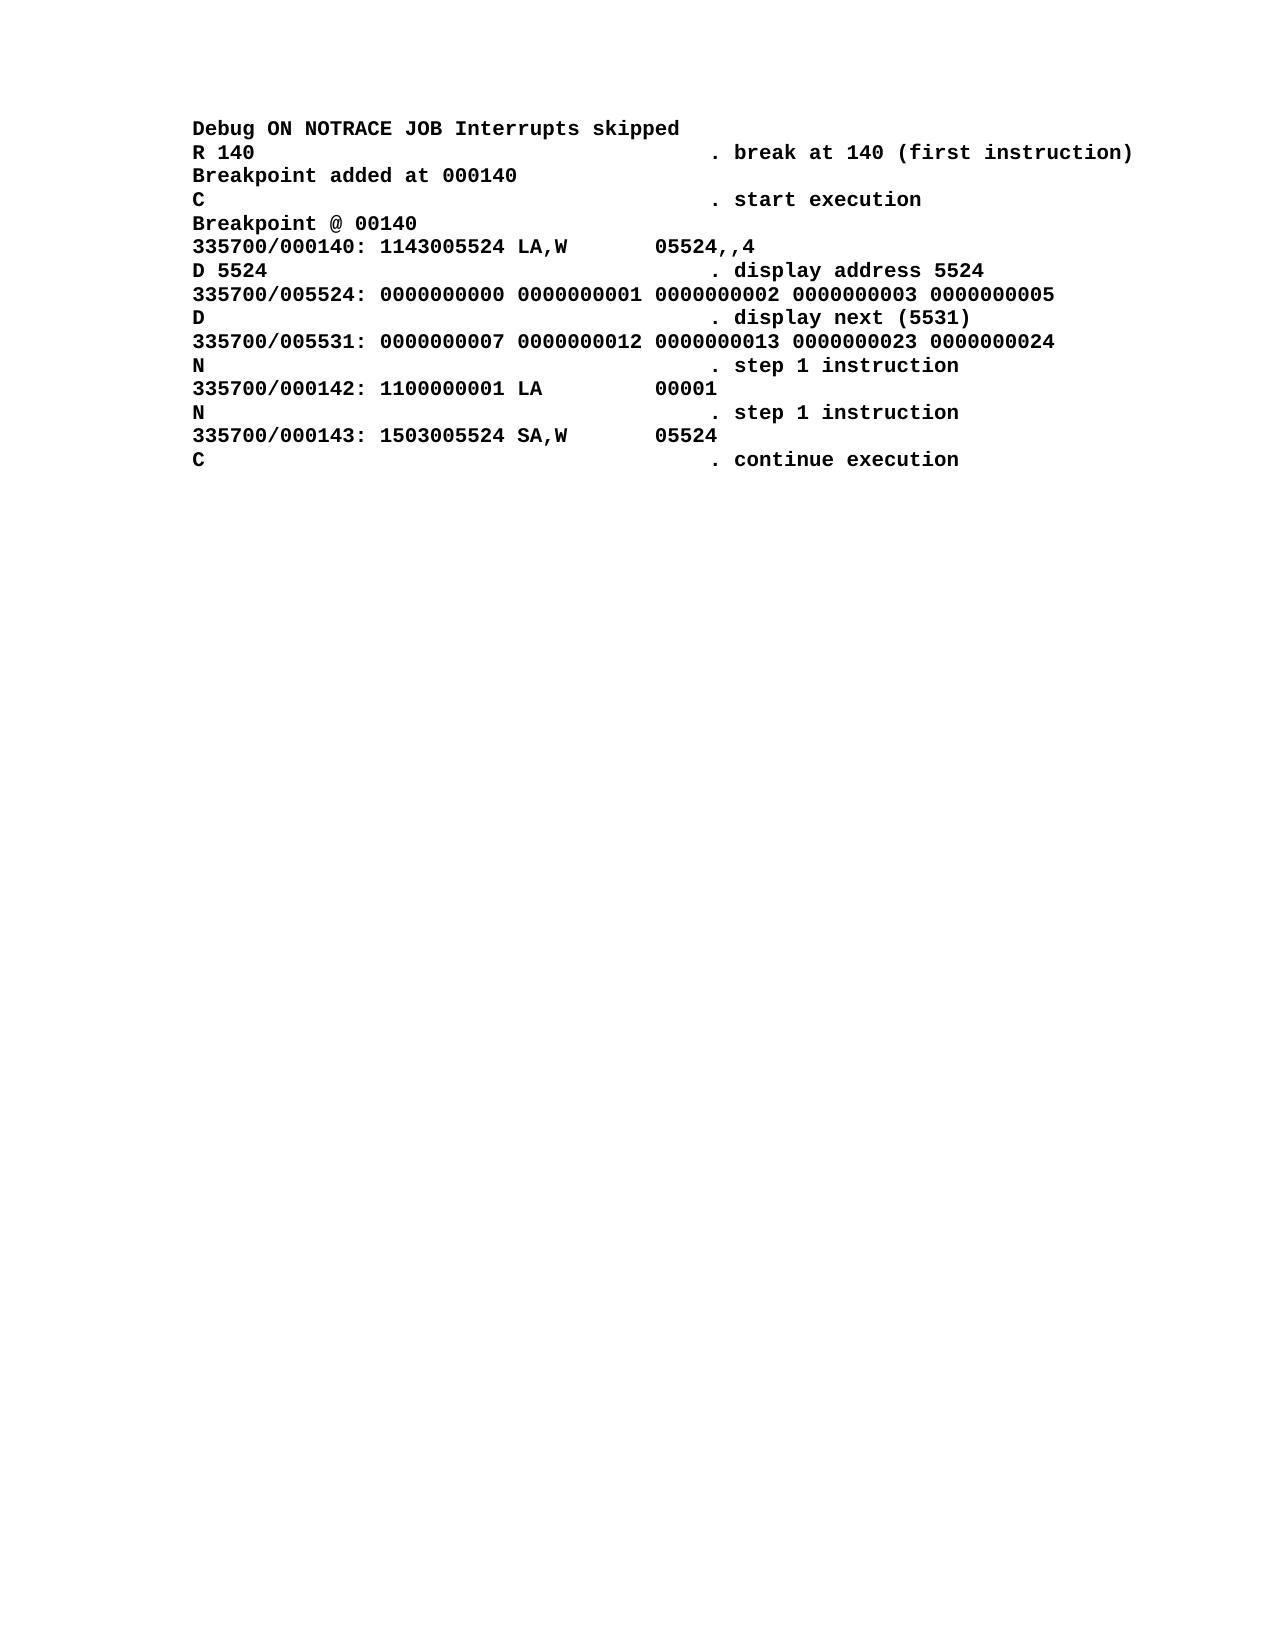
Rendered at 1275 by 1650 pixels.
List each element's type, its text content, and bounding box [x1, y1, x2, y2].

text Debug ON NOTRACE JOB Interrupts skipped R 140 . break at 140 (first instruction) Breakpoint added at 000140 C . start execution Breakpoint @ 00140 335700/000140: 1143005524 LA,W 05524,,4 D 5524 . display address 5524 335700/005524: 0000000000 0000000001 0000000002 0000000003 0000000005 D . display next (5531) 335700/005531: 0000000007 0000000012 0000000013 0000000023 0000000024 N . step 1 instruction 335700/000142: 1100000001 LA 00001 N . step 1 instruction 335700/000143: 1503005524 SA,W 05524 C . continue execution [192, 118, 1157, 473]
